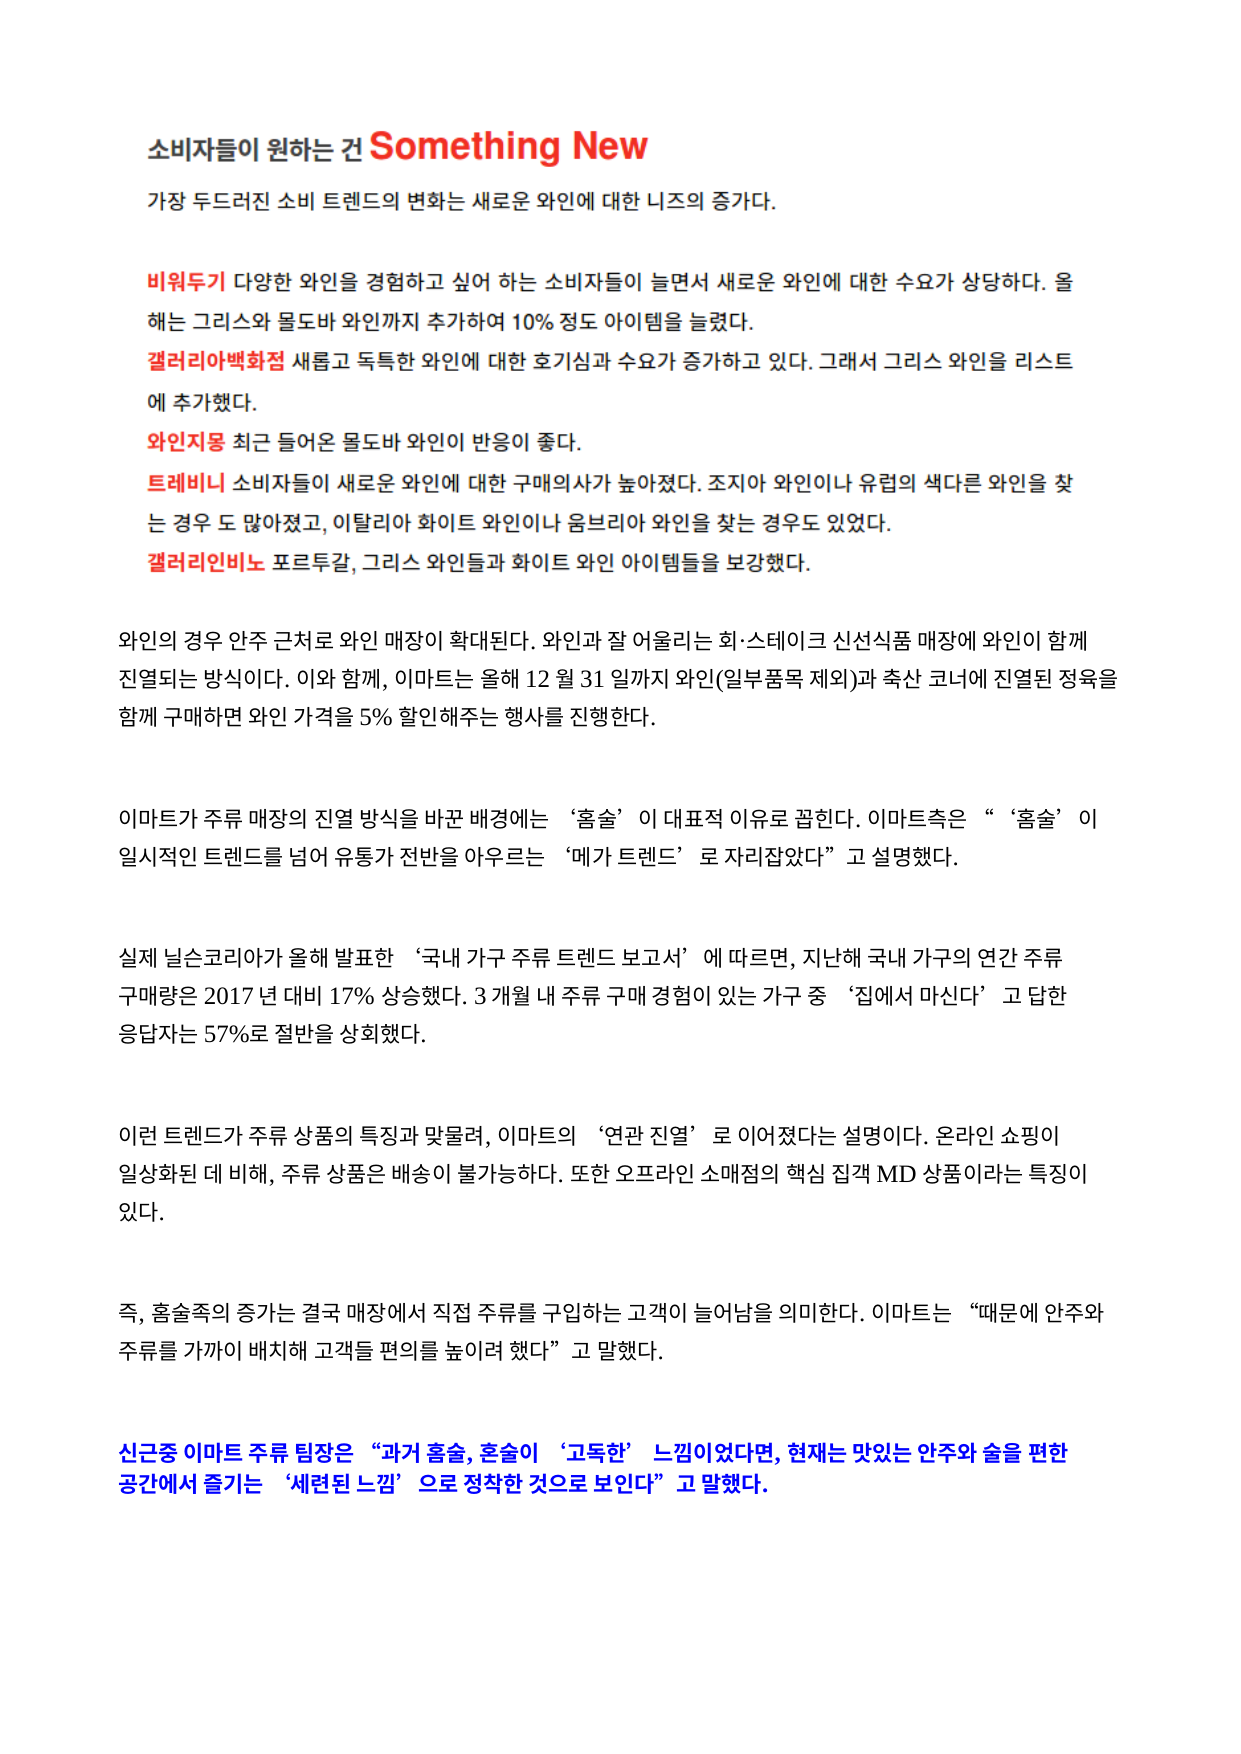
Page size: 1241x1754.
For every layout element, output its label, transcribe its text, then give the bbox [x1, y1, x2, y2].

text 와인의 경우 안주 근처로 와인 매장이 확대된다. 와인과 잘 어울리는 회·스테이크 신선식품 매장에 와인이 함께 진열되는 방식이다. 이와 함께, 이마트는 올해 12월 31일까지 와인(일부품목 제외)과 축산 코너에 진열된 정육을 함께 구매하면 와인 가격을 5% 할인해주는 행사를 진행한다. [118, 624, 1122, 732]
picture [118, 118, 1123, 596]
text 신근중 이마트 주류 팀장은 “과거 홈술, 혼술이 ‘고독한’ 느낌이었다면, 현재는 맛있는 안주와 술을 편한 공간에서 즐기는 ‘세련된 느낌’으로 정착한 것으로 보인다”고 말했다. [118, 1436, 1122, 1499]
text 실제 닐슨코리아가 올해 발표한 ‘국내 가구 주류 트렌드 보고서’에 따르면, 지난해 국내 가구의 연간 주류 구매량은 2017년 대비 17% 상승했다. 3개월 내 주류 구매 경험이 있는 가구 중 ‘집에서 마신다’고 답한 응답자는 57%로 절반을 상회했다. [118, 941, 1122, 1049]
text 이런 트렌드가 주류 상품의 특징과 맞물려, 이마트의 ‘연관 진열’로 이어졌다는 설명이다. 온라인 쇼핑이 일상화된 데 비해, 주류 상품은 배송이 불가능하다. 또한 오프라인 소매점의 핵심 집객 MD 상품이라는 특징이 있다. [118, 1119, 1122, 1226]
text 이마트가 주류 매장의 진열 방식을 바꾼 배경에는 ‘홈술’이 대표적 이유로 꼽힌다. 이마트측은 “‘홈술’이 일시적인 트렌드를 넘어 유통가 전반을 아우르는 ‘메가 트렌드’로 자리잡았다”고 설명했다. [118, 802, 1122, 871]
text 즉, 홈술족의 증가는 결국 매장에서 직접 주류를 구입하는 고객이 늘어남을 의미한다. 이마트는 “때문에 안주와 주류를 가까이 배치해 고객들 편의를 높이려 했다”고 말했다. [118, 1296, 1122, 1366]
